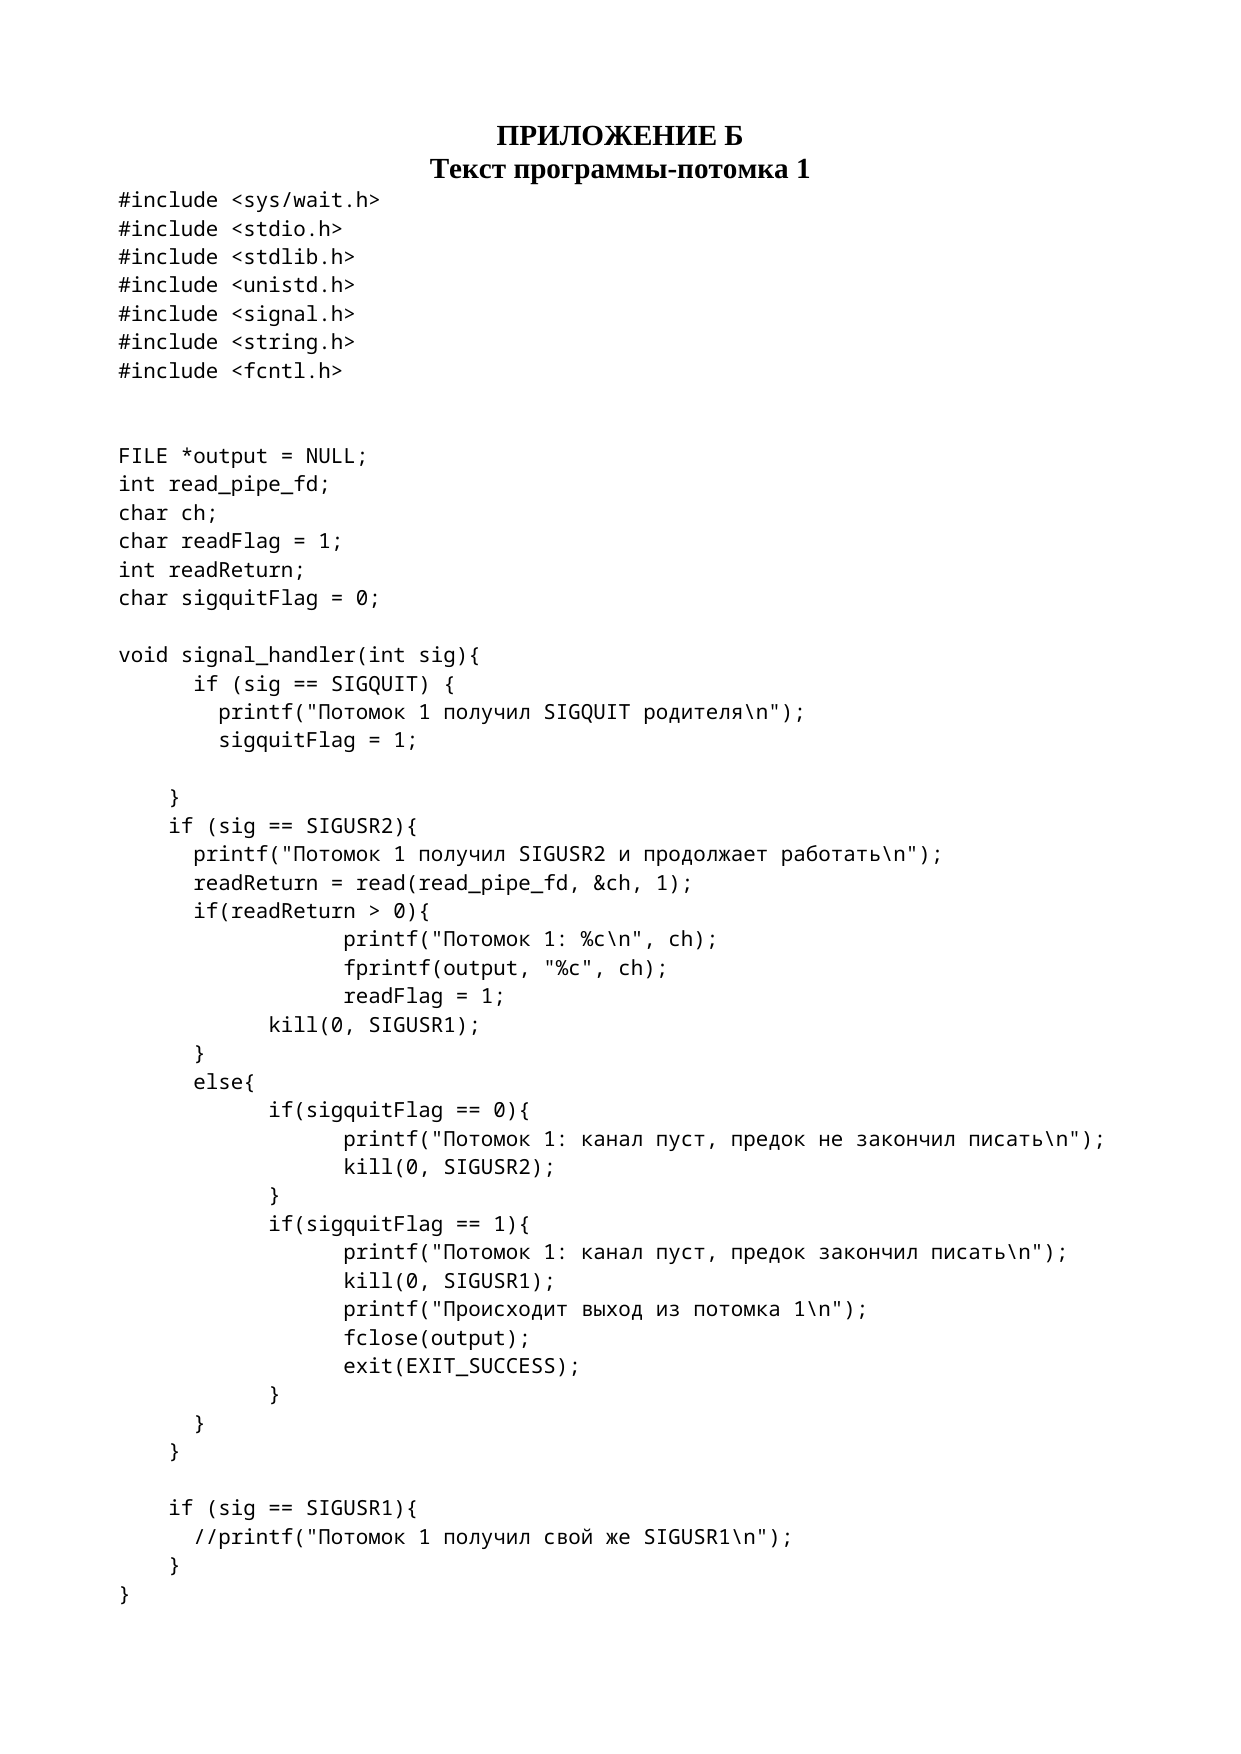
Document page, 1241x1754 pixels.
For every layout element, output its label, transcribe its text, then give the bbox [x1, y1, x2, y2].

text } [118, 1579, 1122, 1607]
text char readFlag = 1; [118, 526, 1122, 555]
text kill(0, SIGUSR1); [118, 1266, 1122, 1294]
text } [118, 1550, 1122, 1579]
text } [118, 1408, 1122, 1436]
text #include <sys/wait.h> [118, 185, 1122, 214]
text readReturn = read(read_pipe_fd, &ch, 1); [118, 868, 1122, 896]
text } [118, 1379, 1122, 1408]
text if(sigquitFlag == 1){ [118, 1209, 1122, 1237]
text FILE *output = NULL; [118, 441, 1122, 469]
text void signal_handler(int sig){ [118, 640, 1122, 669]
text char ch; [118, 498, 1122, 526]
text printf("Потомок 1: канал пуст, предок не закончил писать\n"); [118, 1124, 1122, 1152]
text int read_pipe_fd; [118, 469, 1122, 498]
text } [118, 782, 1122, 811]
text readFlag = 1; [118, 981, 1122, 1010]
text #include <string.h> [118, 327, 1122, 356]
text #include <stdio.h> [118, 214, 1122, 242]
text char sigquitFlag = 0; [118, 583, 1122, 612]
text fclose(output); [118, 1323, 1122, 1351]
text if (sig == SIGUSR2){ [118, 811, 1122, 839]
text kill(0, SIGUSR2); [118, 1152, 1122, 1181]
text if(sigquitFlag == 0){ [118, 1095, 1122, 1124]
text sigquitFlag = 1; [118, 726, 1122, 754]
text ПРИЛОЖЕНИЕ Б [118, 118, 1122, 152]
text printf("Потомок 1 получил SIGUSR2 и продолжает работать\n"); [118, 839, 1122, 868]
text kill(0, SIGUSR1); [118, 1010, 1122, 1038]
text fprintf(output, "%c", ch); [118, 953, 1122, 981]
text #include <stdlib.h> [118, 242, 1122, 271]
text if(readReturn > 0){ [118, 896, 1122, 924]
text else{ [118, 1067, 1122, 1095]
text Текст программы-потомка 1 [118, 152, 1122, 185]
text int readReturn; [118, 555, 1122, 583]
text } [118, 1038, 1122, 1067]
text #include <fcntl.h> [118, 356, 1122, 384]
text #include <signal.h> [118, 299, 1122, 327]
text if (sig == SIGUSR1){ [118, 1493, 1122, 1522]
text exit(EXIT_SUCCESS); [118, 1351, 1122, 1379]
text printf("Потомок 1: канал пуст, предок закончил писать\n"); [118, 1237, 1122, 1266]
text printf("Потомок 1: %c\n", ch); [118, 924, 1122, 953]
text } [118, 1436, 1122, 1465]
text printf("Происходит выход из потомка 1\n"); [118, 1294, 1122, 1323]
text #include <unistd.h> [118, 271, 1122, 299]
text //printf("Потомок 1 получил свой же SIGUSR1\n"); [118, 1522, 1122, 1550]
text printf("Потомок 1 получил SIGQUIT родителя\n"); [118, 697, 1122, 726]
text if (sig == SIGQUIT) { [118, 669, 1122, 697]
text } [118, 1181, 1122, 1209]
